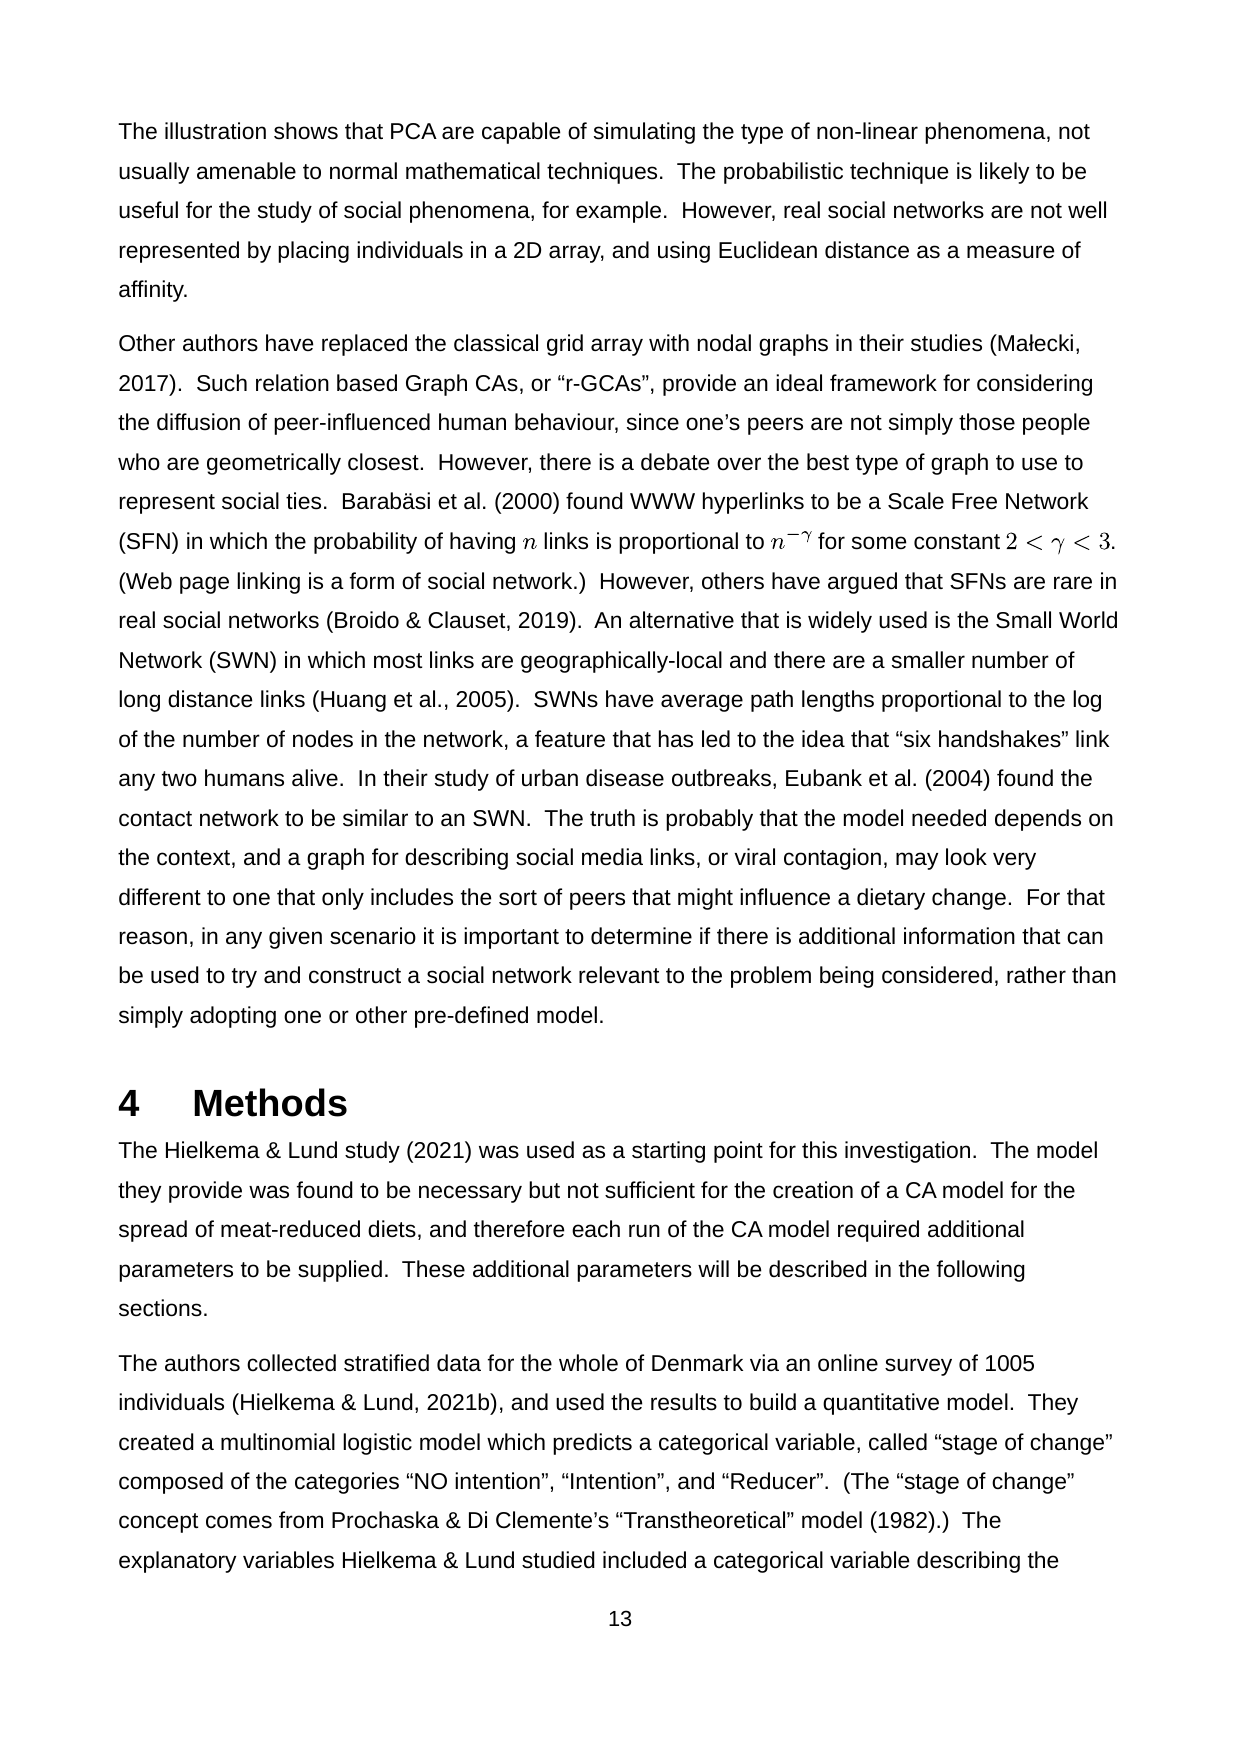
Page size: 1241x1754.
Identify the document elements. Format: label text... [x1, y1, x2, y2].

text The authors collected stratified data for the whole of Denmark via an online survey of 1005 individuals (Hielkema & Lund, 2021b), and used the results to build a quantitative model. They created a multinomial logistic model which predicts a categorical variable, called “stage of change” composed of the categories “NO intention”, “Intention”, and “Reducer”. (The “stage of change” concept comes from Prochaska & Di Clemente’s “Transtheoretical” model (1982).) The explanatory variables Hielkema & Lund studied included a categorical variable describing the [118, 1349, 1122, 1573]
subtitle Methods [118, 1081, 1122, 1125]
text The illustration shows that PCA are capable of simulating the type of non-linear phenomena, not usually amenable to normal mathematical techniques. The probabilistic technique is likely to be useful for the study of social phenomena, for example. However, real social networks are not well represented by placing individuals in a 2D array, and using Euclidean distance as a measure of affinity. [118, 118, 1122, 302]
text The Hielkema & Lund study (2021) was used as a starting point for this investigation. The model they provide was found to be necessary but not sufficient for the creation of a CA model for the spread of meat-reduced diets, and therefore each run of the CA model required additional parameters to be supplied. These additional parameters will be described in the following sections. [118, 1137, 1122, 1322]
text Other authors have replaced the classical grid array with nodal graphs in their studies (Małecki, 2017). Such relation based Graph CAs, or “r-GCAs”, provide an ideal framework for considering the diffusion of peer-influenced human behaviour, since one’s peers are not simply those people who are geometrically closest. However, there is a debate over the best type of graph to use to represent social ties. Barabäsi et al. (2000) found WWW hyperlinks to be a Scale Free Network (SFN) in which the probability of having links is proportional to for some constant . (Web page linking is a form of social network.) However, others have argued that SFNs are rare in real social networks (Broido & Clauset, 2019). An alternative that is widely used is the Small World Network (SWN) in which most links are geographically-local and there are a smaller number of long distance links (Huang et al., 2005). SWNs have average path lengths proportional to the log of the number of nodes in the network, a feature that has led to the idea that “six handshakes” link any two humans alive. In their study of urban disease outbreaks, Eubank et al. (2004) found the contact network to be similar to an SWN. The truth is probably that the model needed depends on the context, and a graph for describing social media links, or viral contagion, may look very different to one that only includes the sort of peers that might influence a dietary change. For that reason, in any given scenario it is important to determine if there is additional information that can be used to try and construct a social network relevant to the problem being considered, rather than simply adopting one or other pre-defined model. [118, 330, 1122, 1028]
